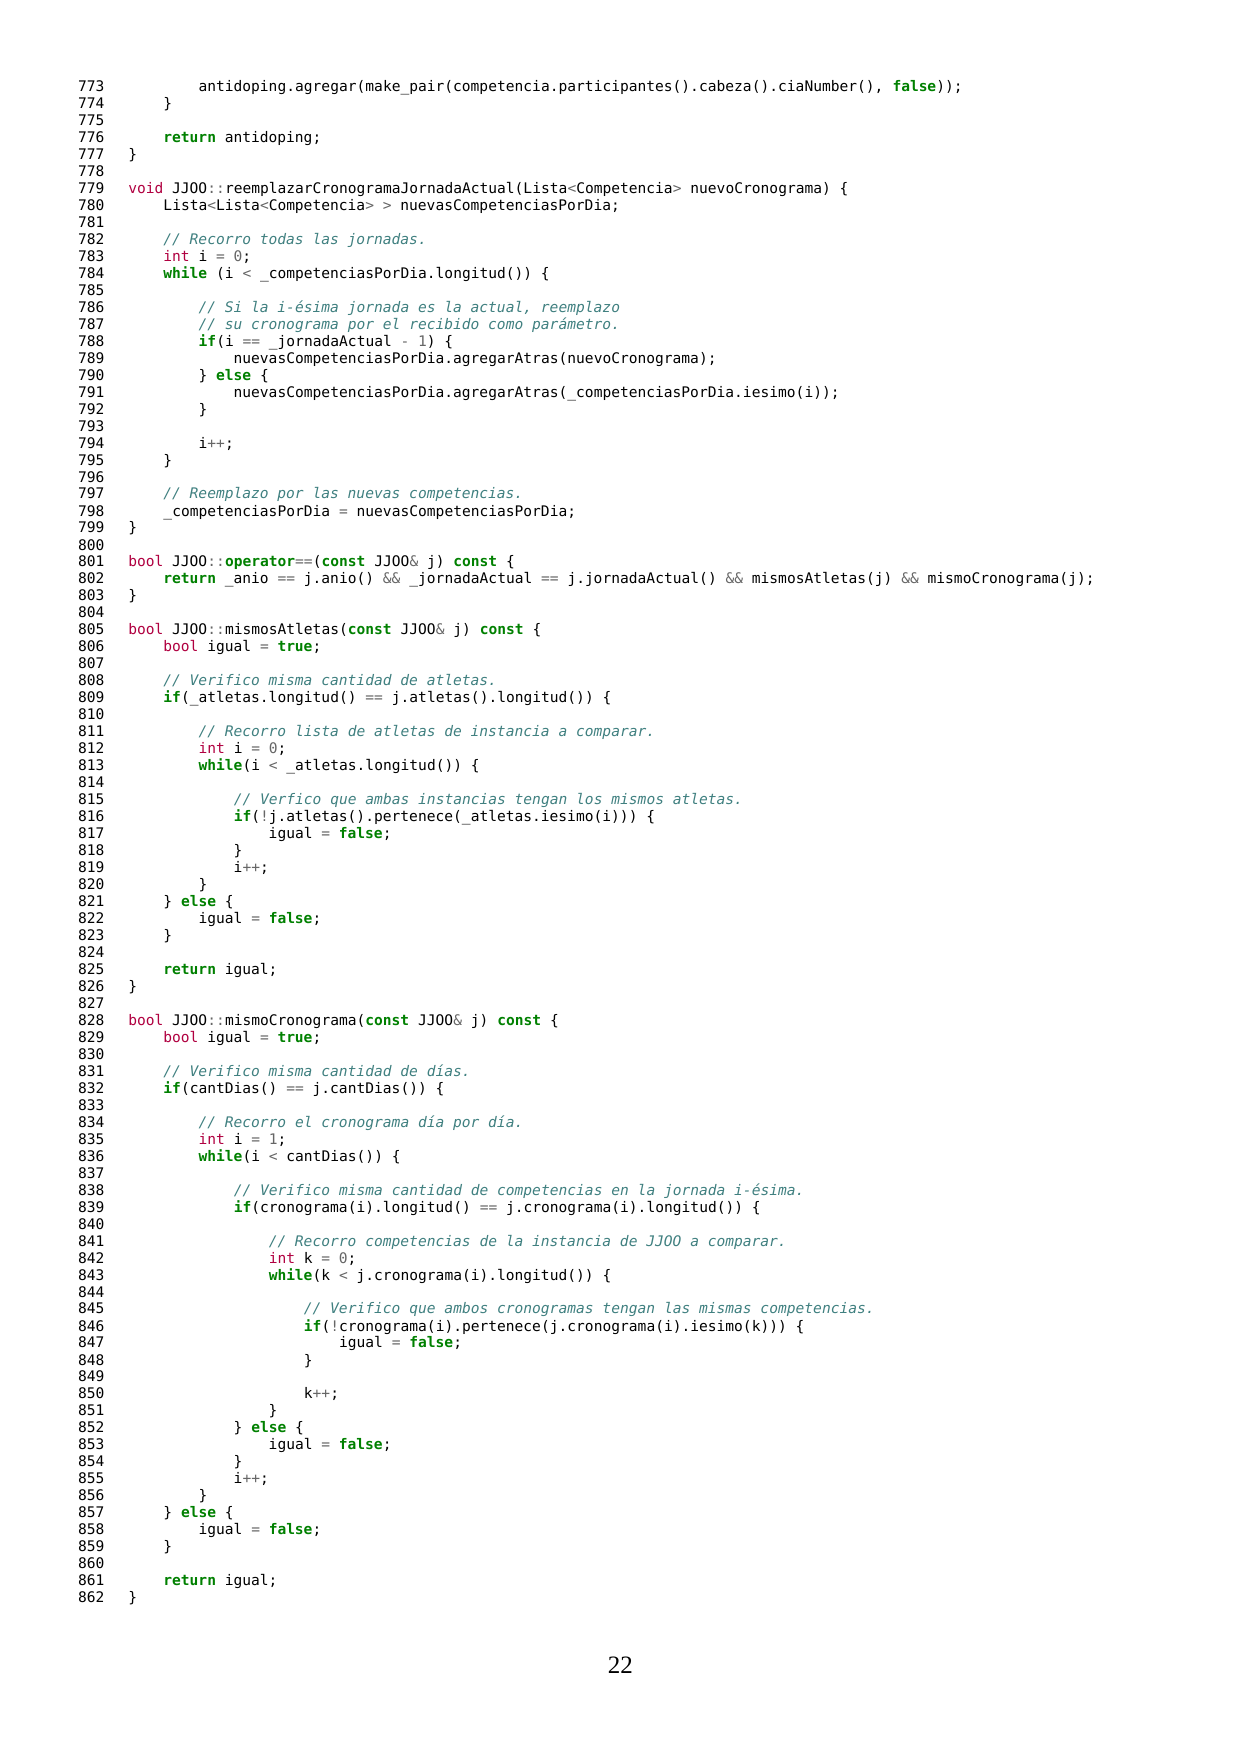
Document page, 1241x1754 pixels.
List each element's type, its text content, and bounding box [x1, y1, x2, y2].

table_header antidoping.agregar(make_pair(competencia.participantes().cabeza().ciaNumber(), false)); } return antidoping; } void JJOO::reemplazarCronogramaJornadaActual(Lista<Competencia> nuevoCronograma) { Lista<Lista<Competencia> > nuevasCompetenciasPorDia; // Recorro todas las jornadas. int i = 0; while (i < _competenciasPorDia.longitud()) { // Si la i-ésima jornada es la actual, reemplazo // su cronograma por el recibido como parámetro. if(i == _jornadaActual - 1) { nuevasCompetenciasPorDia.agregarAtras(nuevoCronograma); } else { nuevasCompetenciasPorDia.agregarAtras(_competenciasPorDia.iesimo(i)); } i++; } // Reemplazo por las nuevas competencias. _competenciasPorDia = nuevasCompetenciasPorDia; } bool JJOO::operator==(const JJOO& j) const { return _anio == j.anio() && _jornadaActual == j.jornadaActual() && mismosAtletas(j) && mismoCronograma(j); } bool JJOO::mismosAtletas(const JJOO& j) const { bool igual = true; // Verifico misma cantidad de atletas. if(_atletas.longitud() == j.atletas().longitud()) { // Recorro lista de atletas de instancia a comparar. int i = 0; while(i < _atletas.longitud()) { // Verfico que ambas instancias tengan los mismos atletas. if(!j.atletas().pertenece(_atletas.iesimo(i))) { igual = false; } i++; } } else { igual = false; } return igual; } bool JJOO::mismoCronograma(const JJOO& j) const { bool igual = true; // Verifico misma cantidad de días. if(cantDias() == j.cantDias()) { // Recorro el cronograma día por día. int i = 1; while(i < cantDias()) { // Verifico misma cantidad de competencias en la jornada i-ésima. if(cronograma(i).longitud() == j.cronograma(i).longitud()) { // Recorro competencias de la instancia de JJOO a comparar. int k = 0; while(k < j.cronograma(i).longitud()) { // Verifico que ambos cronogramas tengan las mismas competencias. if(!cronograma(i).pertenece(j.cronograma(i).iesimo(k))) { igual = false; } k++; } } else { igual = false; } i++; } } else { igual = false; } return igual; } [125, 75, 1240, 1609]
table_header 773 774 775 776 777 778 779 780 781 782 783 784 785 786 787 788 789 790 791 792 793 794 795 796 797 798 799 800 801 802 803 804 805 806 807 808 809 810 811 812 813 814 815 816 817 818 819 820 821 822 823 824 825 826 827 828 829 830 831 832 833 834 835 836 837 838 839 840 841 842 843 844 845 846 847 848 849 850 851 852 853 854 855 856 857 858 859 860 861 862 [75, 75, 125, 1609]
